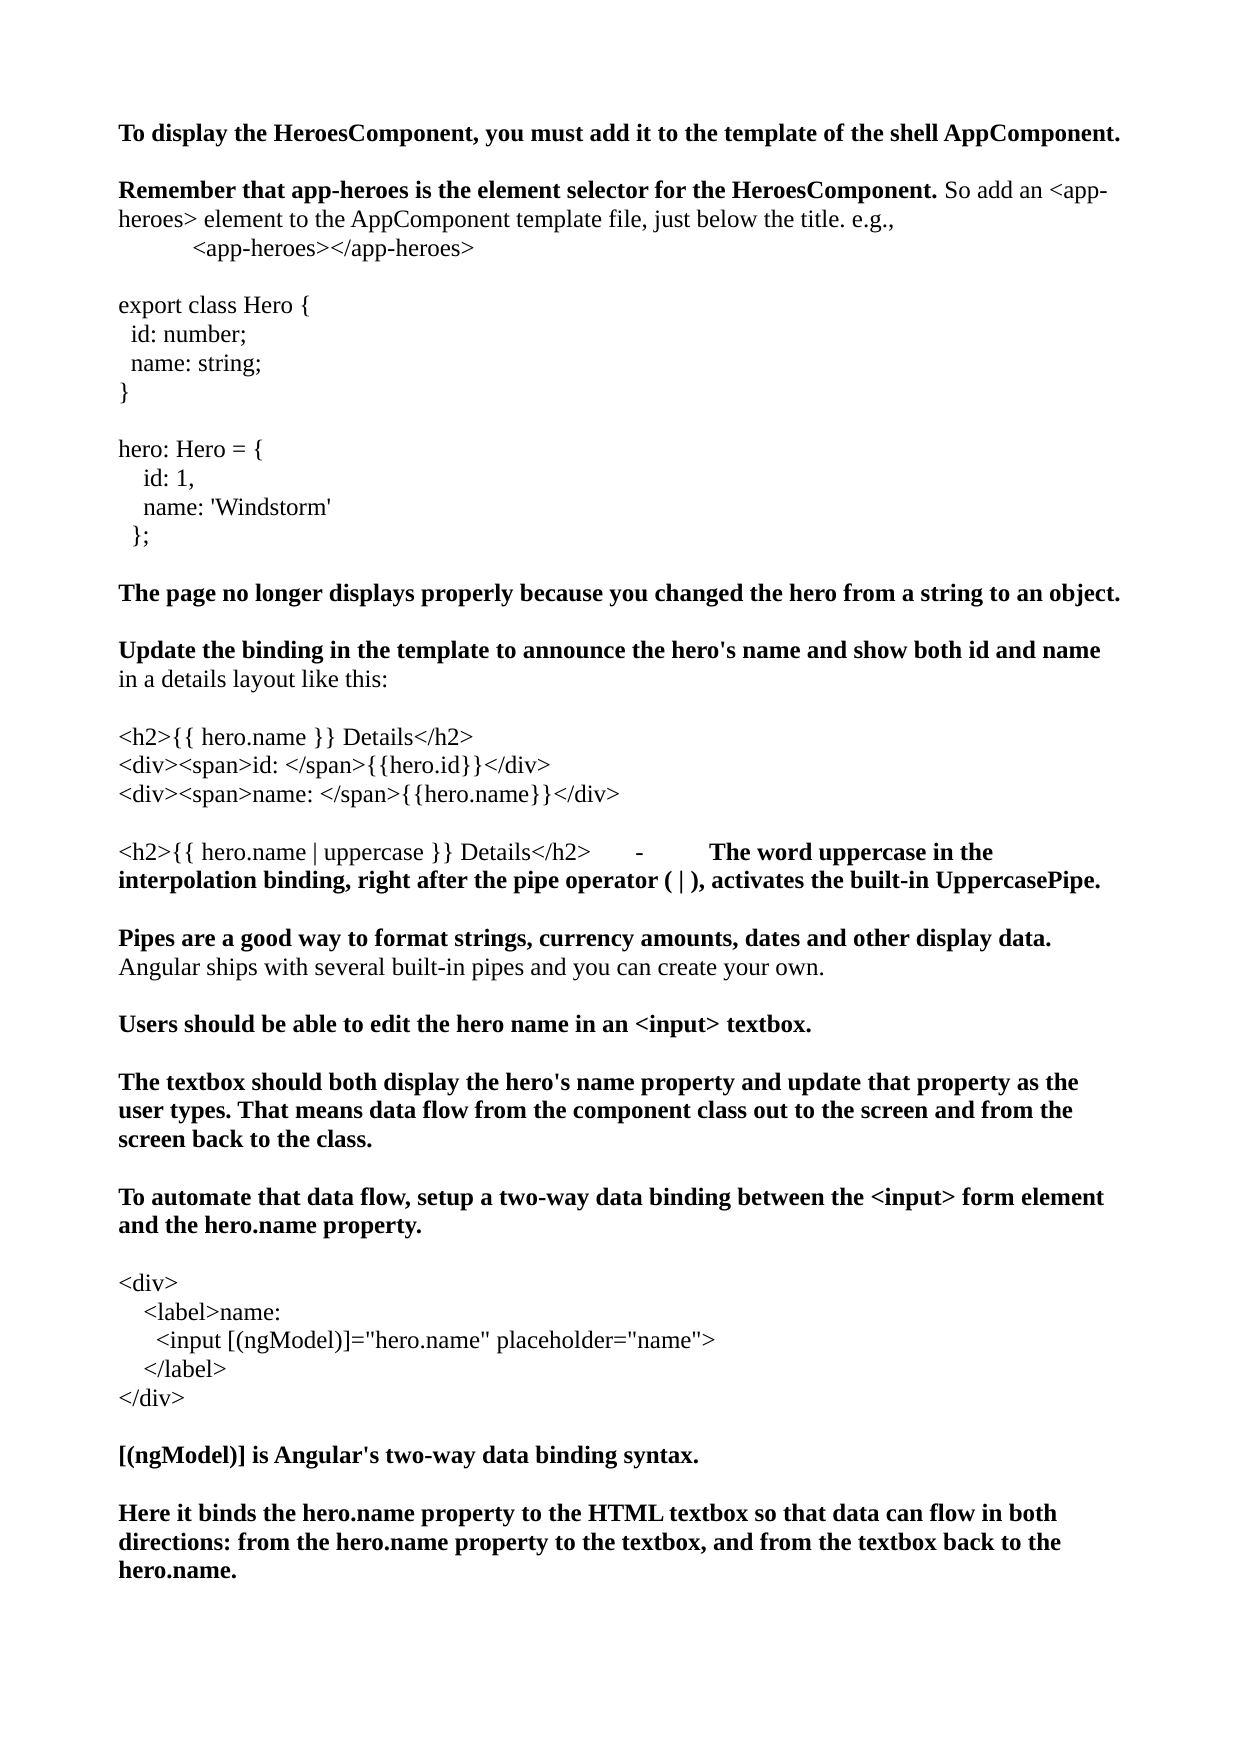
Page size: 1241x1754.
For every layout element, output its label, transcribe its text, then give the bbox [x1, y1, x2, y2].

text </div> [118, 1383, 1122, 1412]
text Here it binds the hero.name property to the HTML textbox so that data can flow in both directions: from the hero.name property to the textbox, and from the textbox back to the hero.name. [118, 1498, 1122, 1584]
text <div><span>id: </span>{{hero.id}}</div> [118, 751, 1122, 779]
text } [118, 377, 1122, 406]
text Pipes are a good way to format strings, currency amounts, dates and other display data. Angular ships with several built-in pipes and you can create your own. [118, 923, 1122, 981]
text <div><span>name: </span>{{hero.name}}</div> [118, 779, 1122, 808]
text [(ngModel)] is Angular's two-way data binding syntax. [118, 1441, 1122, 1469]
text <label>name: [118, 1297, 1122, 1326]
text </label> [118, 1354, 1122, 1383]
text id: number; [118, 319, 1122, 348]
text export class Hero { [118, 291, 1122, 319]
text The textbox should both display the hero's name property and update that property as the user types. That means data flow from the component class out to the screen and from the screen back to the class. [118, 1067, 1122, 1153]
text }; [118, 521, 1122, 549]
text <div> [118, 1268, 1122, 1297]
text name: string; [118, 348, 1122, 377]
text The page no longer displays properly because you changed the hero from a string to an object. [118, 578, 1122, 607]
text <h2>{{ hero.name | uppercase }} Details</h2> - The word uppercase in the interpolation binding, right after the pipe operator ( | ), activates the built-in UppercasePipe. [118, 837, 1122, 894]
text name: 'Windstorm' [118, 492, 1122, 521]
text To display the HeroesComponent, you must add it to the template of the shell AppComponent. [118, 118, 1122, 147]
text Remember that app-heroes is the element selector for the HeroesComponent. So add an <app-heroes> element to the AppComponent template file, just below the title. e.g., <app-heroes></app-heroes> [118, 176, 1122, 262]
text hero: Hero = { [118, 434, 1122, 463]
text id: 1, [118, 463, 1122, 492]
text Update the binding in the template to announce the hero's name and show both id and name in a details layout like this: [118, 636, 1122, 693]
text Users should be able to edit the hero name in an <input> textbox. [118, 1009, 1122, 1038]
text To automate that data flow, setup a two-way data binding between the <input> form element and the hero.name property. [118, 1182, 1122, 1239]
text <input [(ngModel)]="hero.name" placeholder="name"> [118, 1326, 1122, 1354]
text <h2>{{ hero.name }} Details</h2> [118, 722, 1122, 751]
